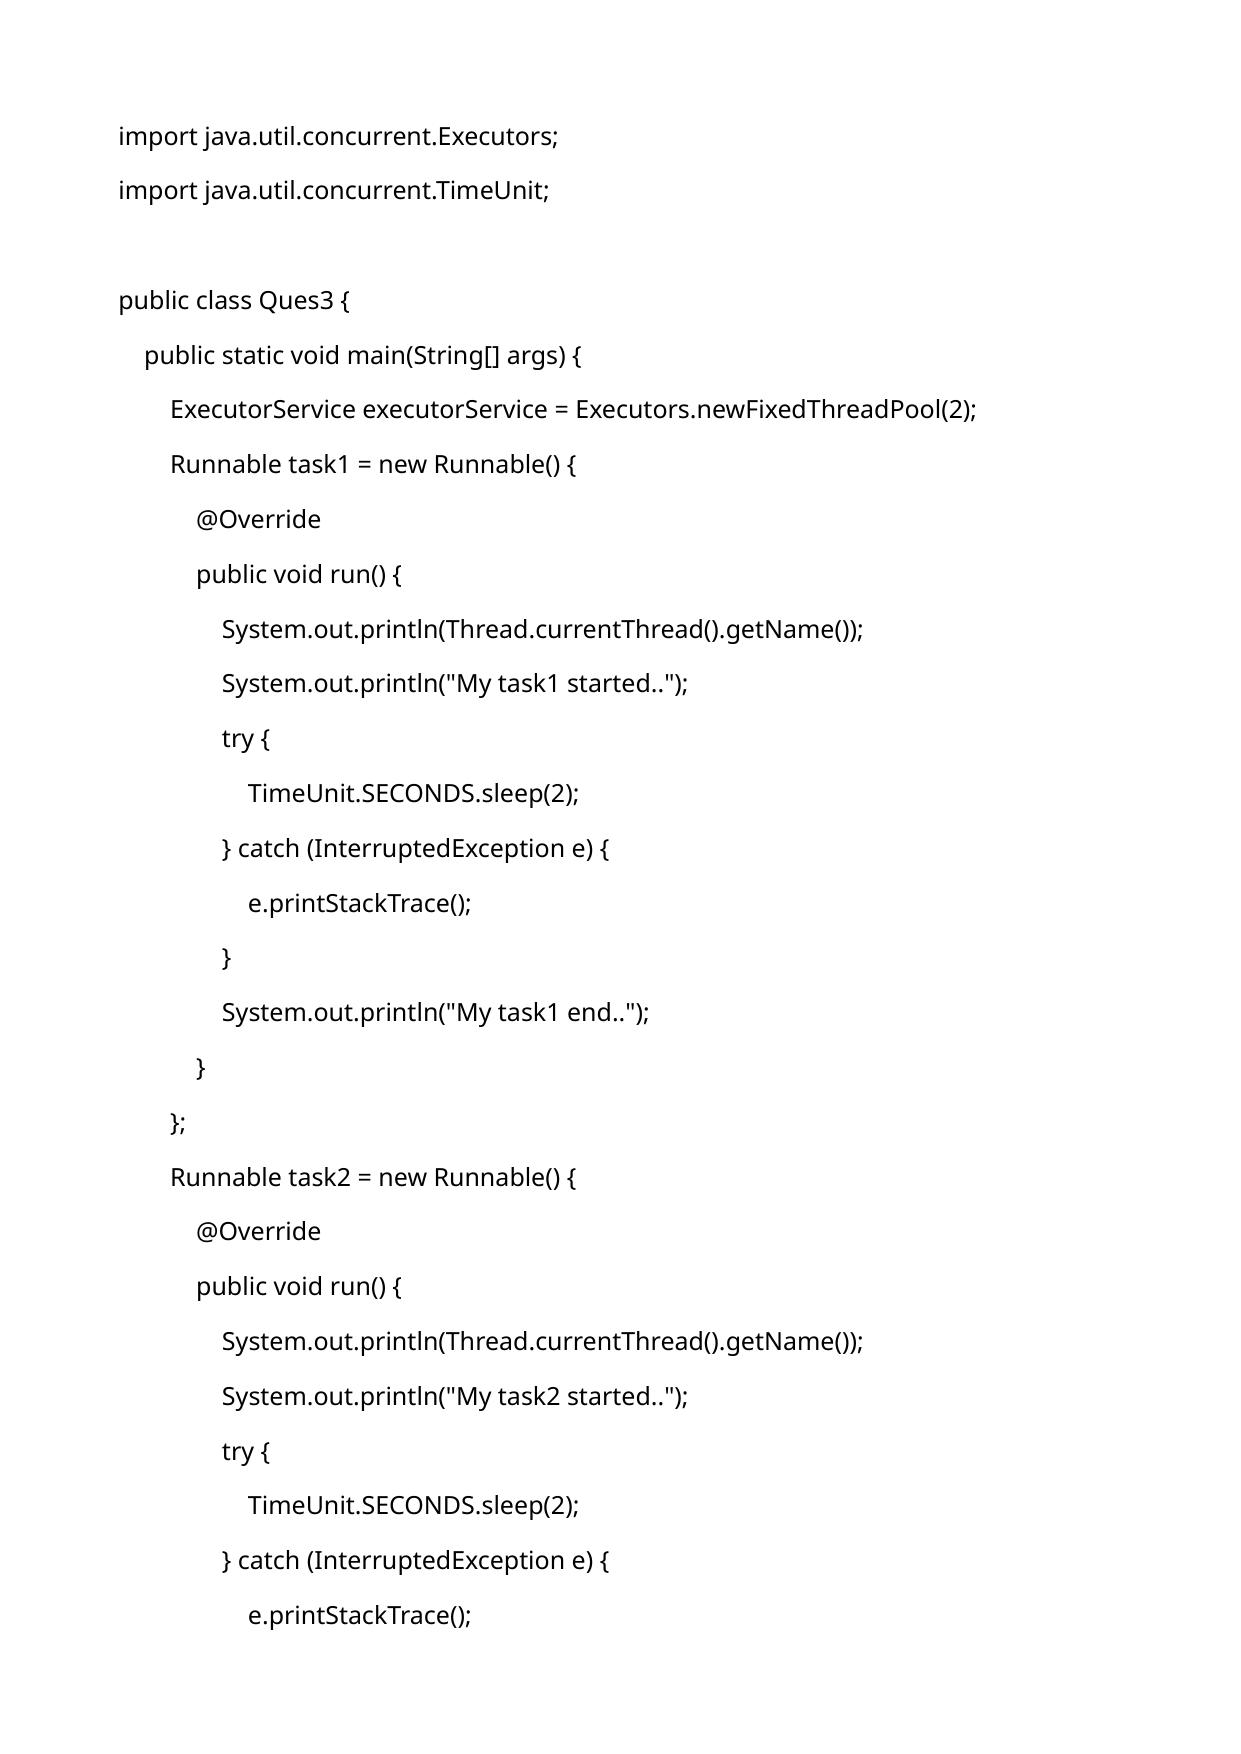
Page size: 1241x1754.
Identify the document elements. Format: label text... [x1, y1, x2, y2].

text e.printStackTrace(); [118, 1597, 1122, 1632]
text }; [118, 1104, 1122, 1138]
text public void run() { [118, 1269, 1122, 1303]
text Runnable task2 = new Runnable() { [118, 1159, 1122, 1193]
text @Override [118, 502, 1122, 536]
text import java.util.concurrent.Executors; [118, 118, 1122, 152]
text @Override [118, 1214, 1122, 1248]
text ExecutorService executorService = Executors.newFixedThreadPool(2); [118, 392, 1122, 426]
text } catch (InterruptedException e) { [118, 1543, 1122, 1577]
text System.out.println("My task1 started.."); [118, 666, 1122, 700]
text System.out.println("My task2 started.."); [118, 1378, 1122, 1412]
text try { [118, 1433, 1122, 1467]
text } catch (InterruptedException e) { [118, 830, 1122, 864]
text public static void main(String[] args) { [118, 337, 1122, 371]
text e.printStackTrace(); [118, 885, 1122, 919]
text public class Ques3 { [118, 282, 1122, 317]
text import java.util.concurrent.TimeUnit; [118, 173, 1122, 207]
text } [118, 1049, 1122, 1084]
text } [118, 940, 1122, 974]
text public void run() { [118, 556, 1122, 591]
text System.out.println(Thread.currentThread().getName()); [118, 611, 1122, 645]
text System.out.println("My task1 end.."); [118, 995, 1122, 1029]
text System.out.println(Thread.currentThread().getName()); [118, 1323, 1122, 1358]
text TimeUnit.SECONDS.sleep(2); [118, 776, 1122, 810]
text try { [118, 721, 1122, 755]
text Runnable task1 = new Runnable() { [118, 447, 1122, 481]
text TimeUnit.SECONDS.sleep(2); [118, 1488, 1122, 1522]
